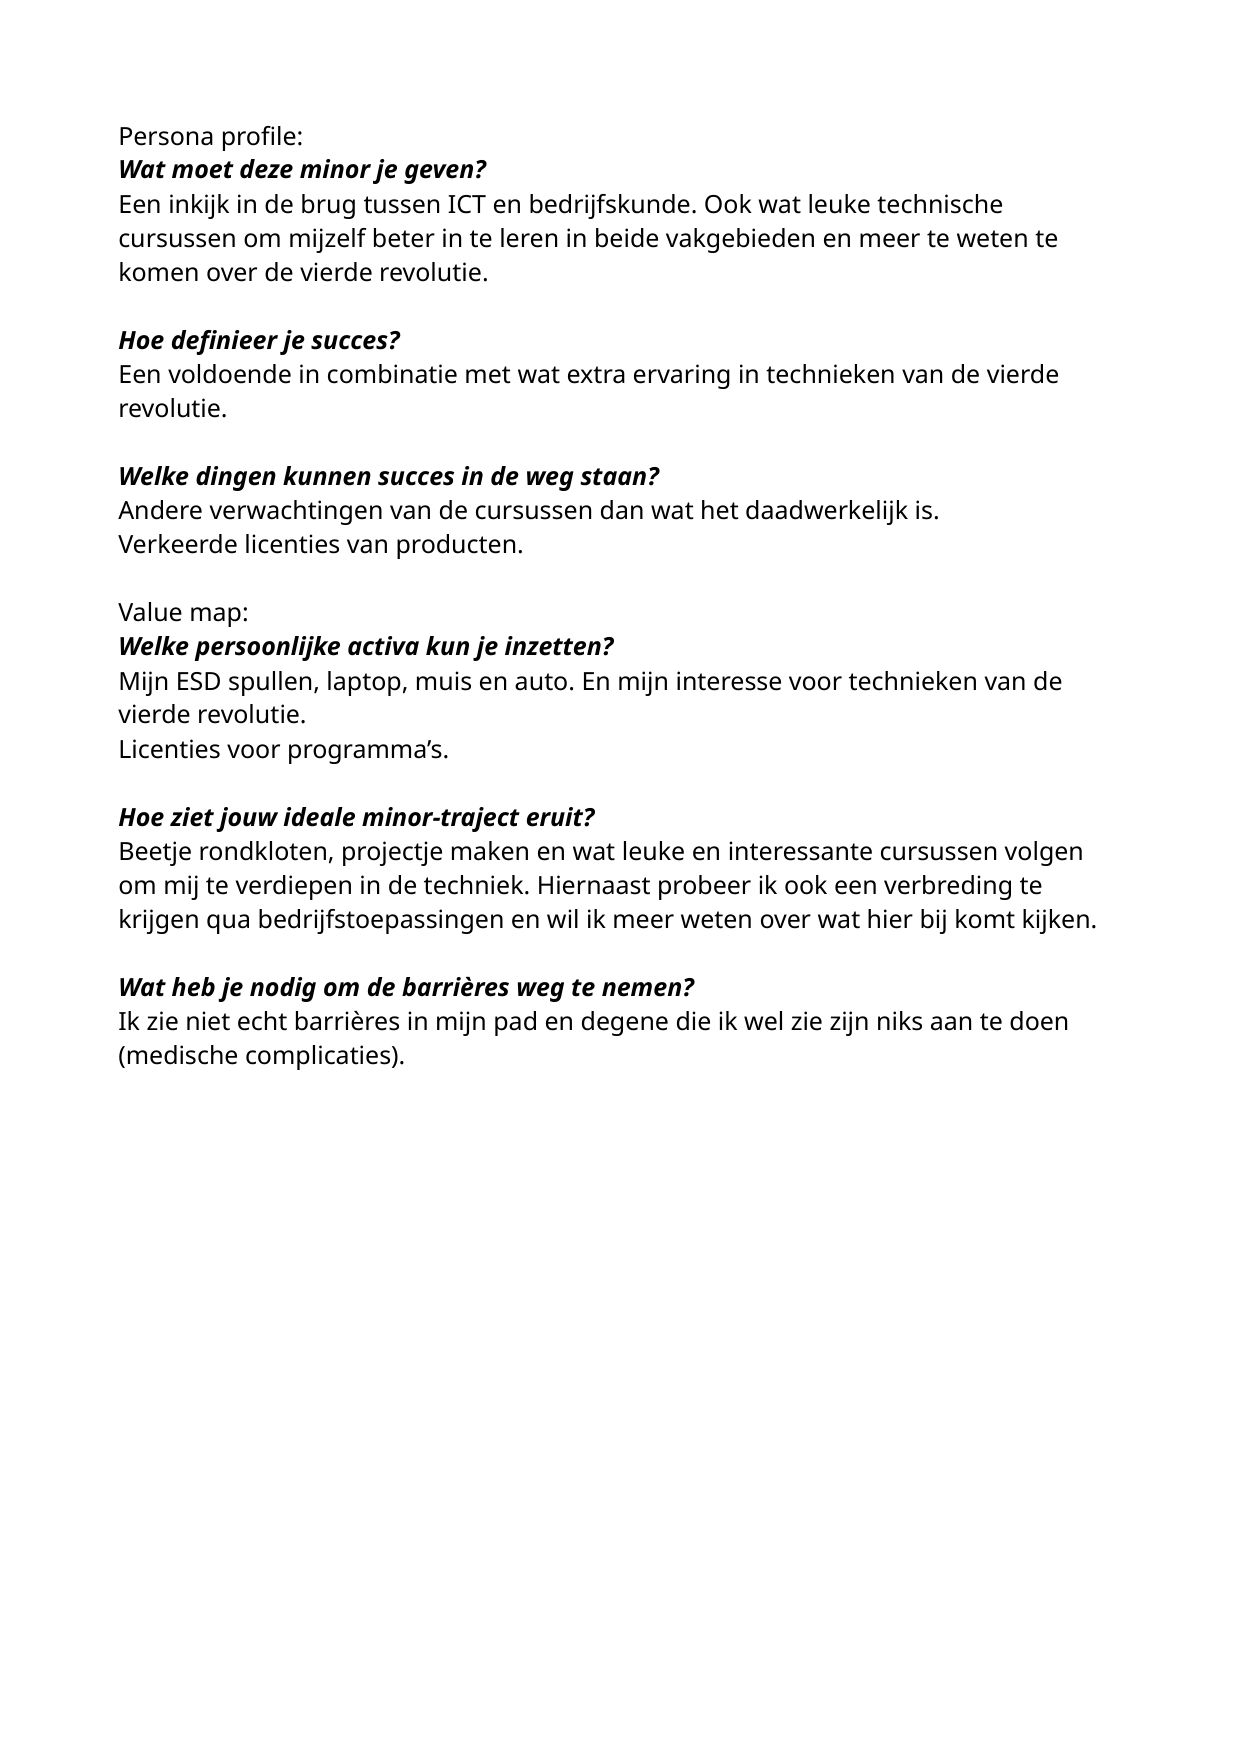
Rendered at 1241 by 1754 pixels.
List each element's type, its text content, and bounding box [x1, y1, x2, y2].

text Persona profile: [118, 118, 1122, 152]
text Beetje rondkloten, projectje maken en wat leuke en interessante cursussen volgen om mij te verdiepen in de techniek. Hiernaast probeer ik ook een verbreding te krijgen qua bedrijfstoepassingen en wil ik meer weten over wat hier bij komt kijken. [118, 833, 1122, 936]
text Mijn ESD spullen, laptop, muis en auto. En mijn interesse voor technieken van de vierde revolutie. [118, 663, 1122, 731]
text Verkeerde licenties van producten. [118, 527, 1122, 561]
text Welke persoonlijke activa kun je inzetten? [118, 629, 1122, 663]
text Hoe ziet jouw ideale minor-traject eruit? [118, 799, 1122, 833]
text Wat heb je nodig om de barrières weg te nemen? [118, 970, 1122, 1004]
text Welke dingen kunnen succes in de weg staan? [118, 459, 1122, 493]
text Value map: [118, 595, 1122, 629]
text Een inkijk in de brug tussen ICT en bedrijfskunde. Ook wat leuke technische cursussen om mijzelf beter in te leren in beide vakgebieden en meer te weten te komen over de vierde revolutie. [118, 186, 1122, 288]
text Licenties voor programma’s. [118, 731, 1122, 765]
text Ik zie niet echt barrières in mijn pad en degene die ik wel zie zijn niks aan te doen (medische complicaties). [118, 1004, 1122, 1072]
text Andere verwachtingen van de cursussen dan wat het daadwerkelijk is. [118, 493, 1122, 527]
text Hoe definieer je succes? [118, 322, 1122, 357]
text Een voldoende in combinatie met wat extra ervaring in technieken van de vierde revolutie. [118, 357, 1122, 425]
text Wat moet deze minor je geven? [118, 152, 1122, 186]
